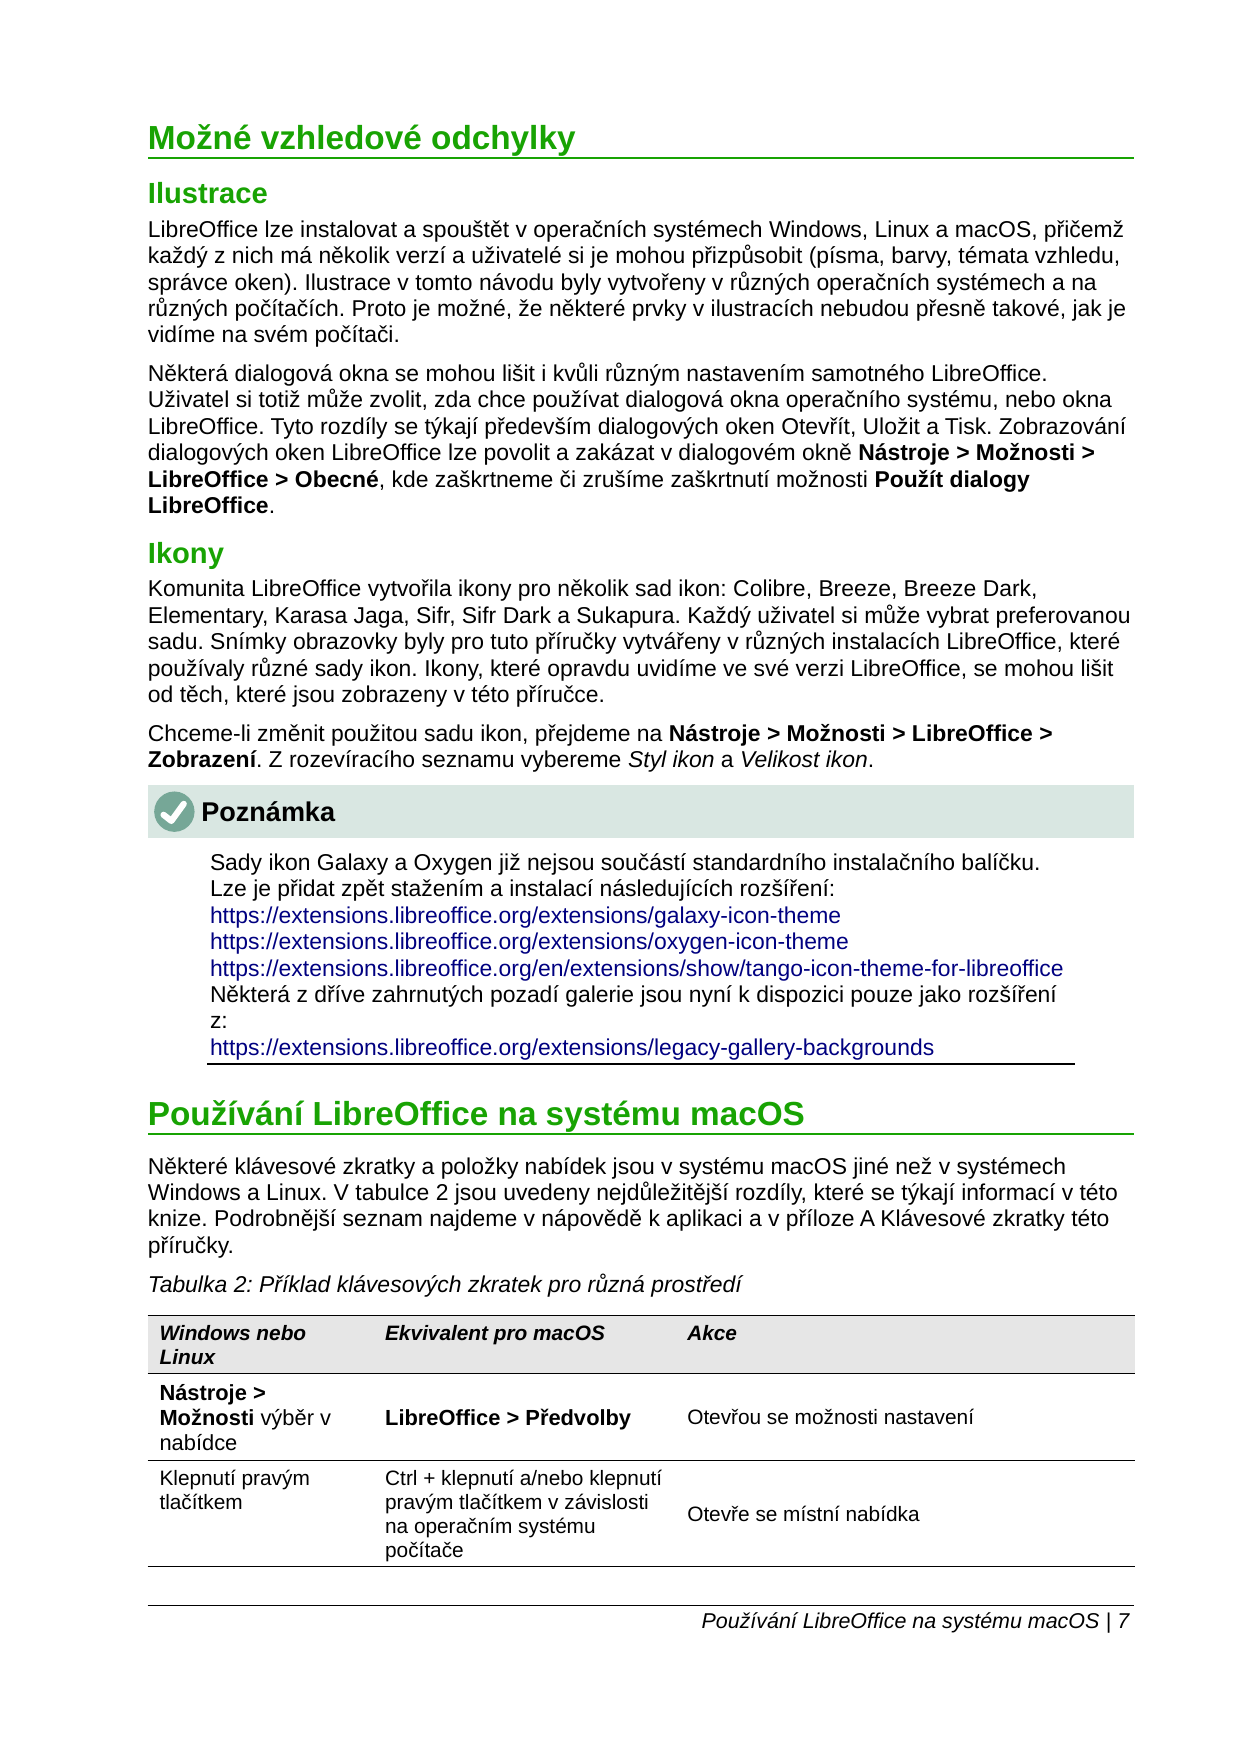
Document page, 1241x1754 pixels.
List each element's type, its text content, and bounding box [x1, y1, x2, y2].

table_cell LibreOffice > Předvolby [373, 1374, 675, 1460]
table_header Windows nebo Linux [148, 1316, 373, 1373]
subtitle Možné vzhledové odchylky [148, 118, 1134, 157]
text Některé klávesové zkratky a položky nabídek jsou v systému macOS jiné než v systémech Windows a Linux. V tabulce 2 jsou uvedeny nejdůležitější rozdíly, které se týkají informací v této knize. Podrobnější seznam najdeme v nápovědě k aplikaci a v příloze A Klávesové zkratky této příručky. [148, 1153, 1134, 1258]
table_cell Otevře se místní nabídka [675, 1461, 1135, 1566]
subtitle Používání LibreOffice na systému macOS [148, 1094, 1134, 1133]
table_cell Ctrl + klepnutí a/nebo klepnutí pravým tlačítkem v závislosti na operačním systému počítače [373, 1461, 675, 1566]
text Chceme-li změnit použitou sadu ikon, přejdeme na Nástroje > Možnosti > LibreOffice > Zobrazení. Z rozevíracího seznamu vybereme Styl ikon a Velikost ikon. [148, 720, 1134, 772]
text Komunita LibreOffice vytvořila ikony pro několik sad ikon: Colibre, Breeze, Breeze Dark, Elementary, Karasa Jaga, Sifr, Sifr Dark a Sukapura. Každý uživatel si může vybrat preferovanou sadu. Snímky obrazovky byly pro tuto příručky vytvářeny v různých instalacích LibreOffice, které používaly různé sady ikon. Ikony, které opravdu uvidíme ve své verzi LibreOffice, se mohou lišit od těch, které jsou zobrazeny v této příručce. [148, 575, 1134, 707]
table_cell Nástroje > Možnosti výběr v nabídce [148, 1374, 373, 1460]
subtitle Ikony [148, 536, 1134, 569]
table_cell Otevřou se možnosti nastavení [675, 1374, 1135, 1460]
text Některá dialogová okna se mohou lišit i kvůli různým nastavením samotného LibreOffice. Uživatel si totiž může zvolit, zda chce používat dialogová okna operačního systému, nebo okna LibreOffice. Tyto rozdíly se týkají především dialogových oken Otevřít, Uložit a Tisk. Zobrazování dialogových oken LibreOffice lze povolit a zakázat v dialogovém okně Nástroje > Možnosti > LibreOffice > Obecné, kde zaškrtneme či zrušíme zaškrtnutí možnosti Použít dialogy LibreOffice. [148, 360, 1134, 518]
table_header Ekvivalent pro macOS [373, 1316, 675, 1373]
subtitle Ilustrace [148, 176, 1134, 210]
text Tabulka 2: Příklad klávesových zkratek pro různá prostředí [148, 1271, 1134, 1297]
text Sady ikon Galaxy a Oxygen již nejsou součástí standardního instalačního balíčku. Lze je přidat zpět stažením a instalací následujících rozšíření: https://extensions.libreoffice.org/extensions/galaxy-icon-theme https://extensions.libreoffice.org/extensions/oxygen-icon-theme https://extensions.libreoffice.org/en/extensions/show/tango-icon-theme-for-libreoffice Některá z dříve zahrnutých pozadí galerie jsou nyní k dispozici pouze jako rozšíření z: https://extensions.libreoffice.org/extensions/legacy-gallery-backgrounds [207, 846, 1075, 1063]
table_header Akce [675, 1316, 1135, 1373]
text LibreOffice lze instalovat a spouštět v operačních systémech Windows, Linux a macOS, přičemž každý z nich má několik verzí a uživatelé si je mohou přizpůsobit (písma, barvy, témata vzhledu, správce oken). Ilustrace v tomto návodu byly vytvořeny v různých operačních systémech a na různých počítačích. Proto je možné, že některé prvky v ilustracích nebudou přesně takové, jak je vidíme na svém počítači. [148, 216, 1134, 348]
table_cell Klepnutí pravým tlačítkem [148, 1461, 373, 1566]
subtitle Poznámka [148, 785, 1134, 838]
